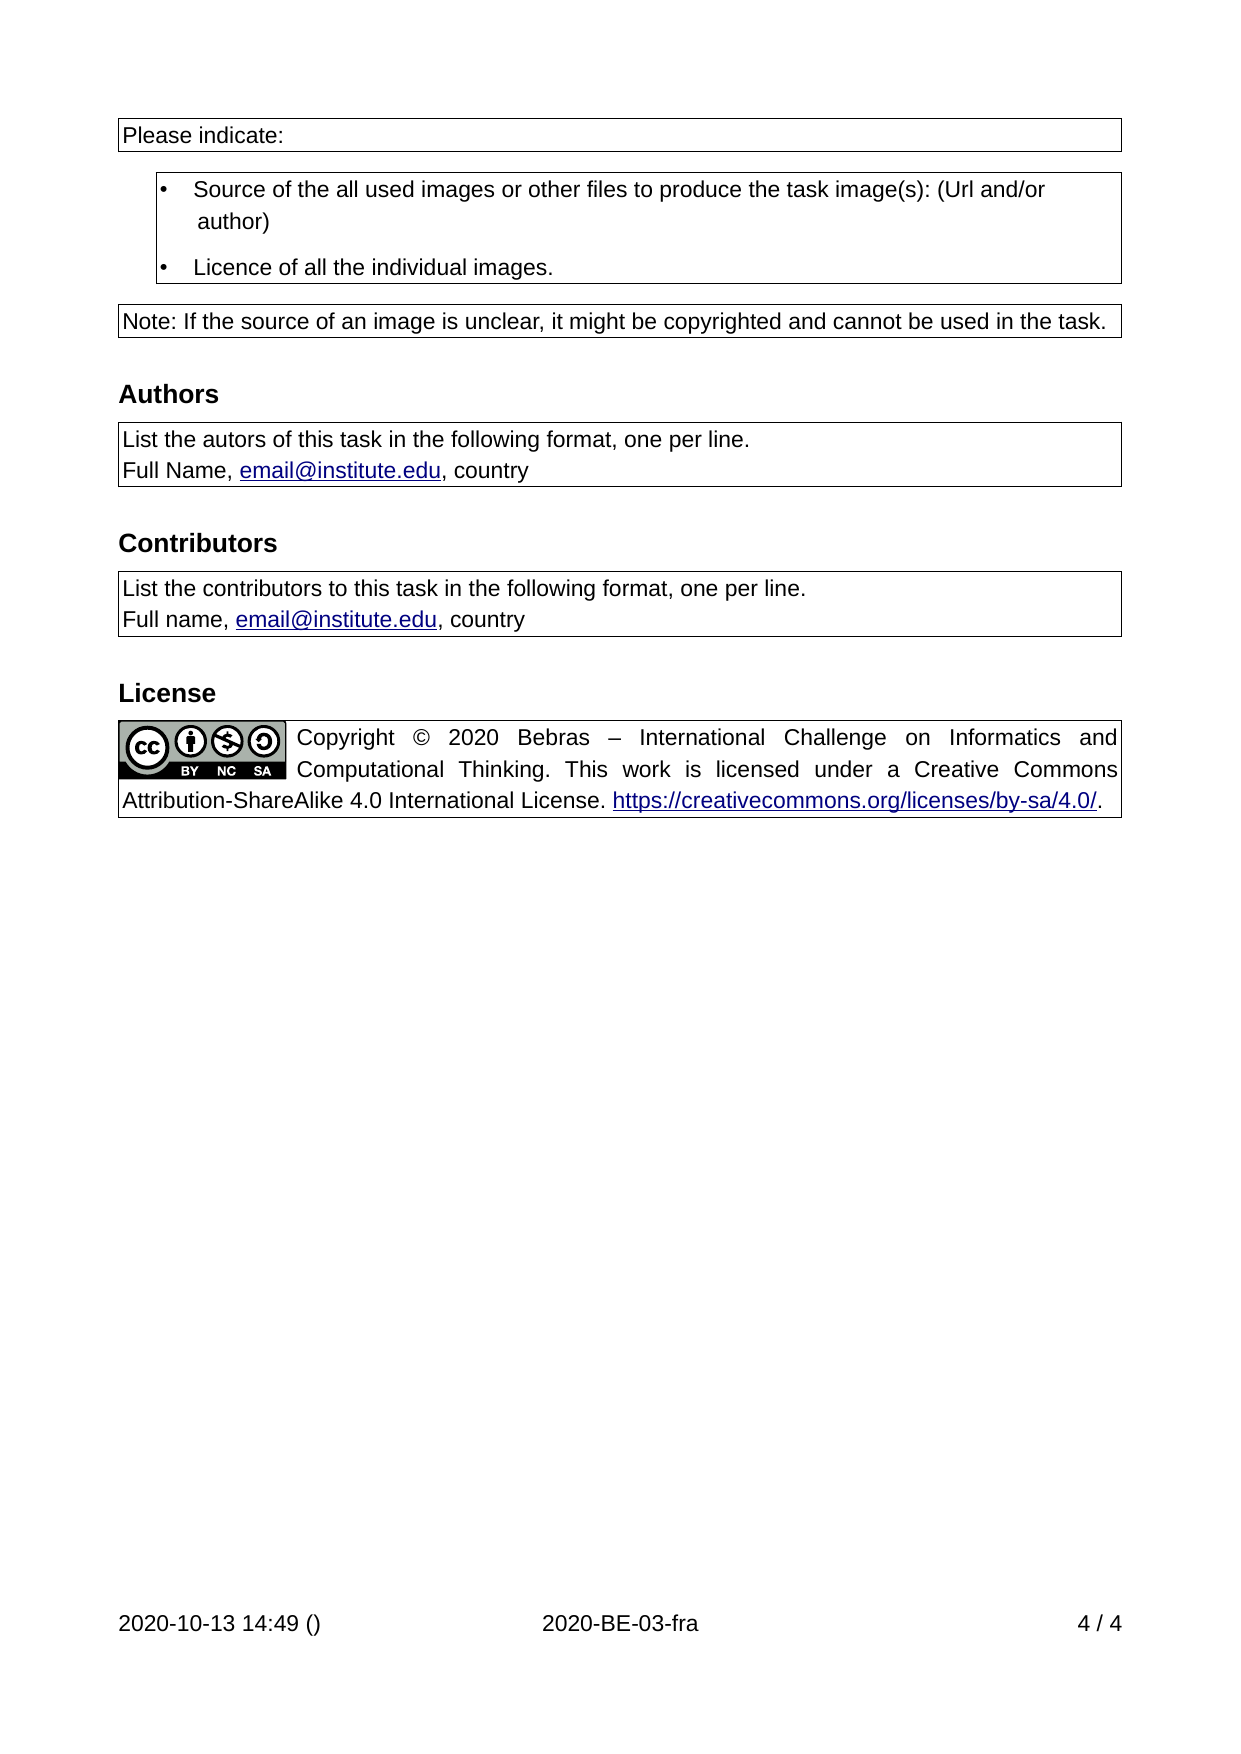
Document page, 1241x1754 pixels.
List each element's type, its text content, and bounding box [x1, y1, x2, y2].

text Copyright © 2020 Bebras – International Challenge on Informatics and Computational Thinking. This work is licensed under a Creative Commons Attribution-ShareAlike 4.0 International License. https://creativecommons.org/licenses/by-sa/4.0/. [119, 721, 1121, 817]
list Source of the all used images or other files to produce the task image(s): (Url and/or author) [157, 173, 1121, 234]
text List the autors of this task in the following format, one per line. Full Name, email@institute.edu, country [119, 423, 1121, 486]
subtitle Authors [118, 379, 1122, 409]
text Note: If the source of an image is unclear, it might be copyrighted and cannot be used in the task. [119, 305, 1121, 337]
text List the contributors to this task in the following format, one per line. Full name, email@institute.edu, country [119, 572, 1121, 636]
subtitle License [118, 677, 1122, 708]
subtitle Contributors [118, 528, 1122, 558]
list Licence of all the individual images. [157, 250, 1121, 283]
text Please indicate: [119, 119, 1121, 151]
